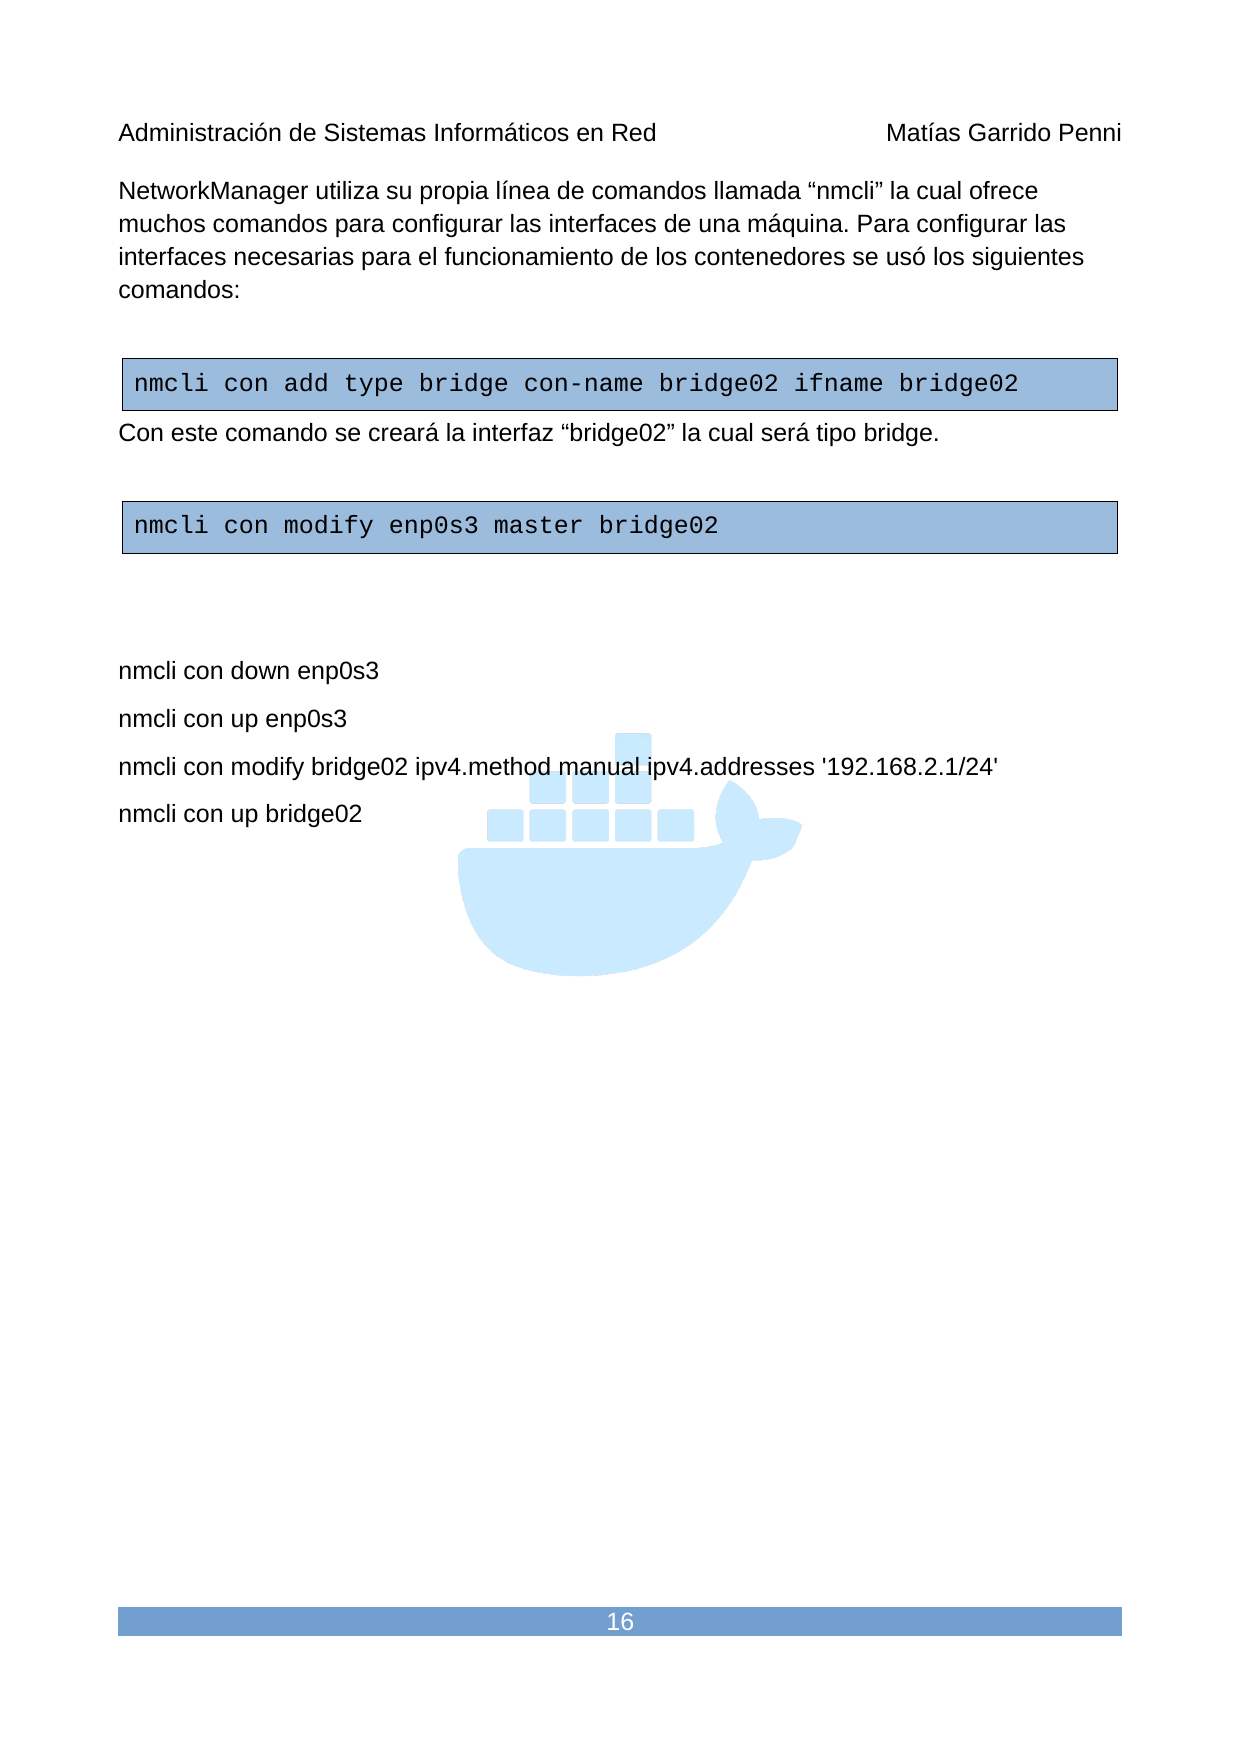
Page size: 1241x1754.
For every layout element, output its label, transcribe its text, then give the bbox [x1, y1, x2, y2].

text nmcli con down enp0s3 [118, 656, 1122, 685]
picture [248, 828, 993, 1081]
text nmcli con modify bridge02 ipv4.method manual ipv4.addresses '192.168.2.1/24' [118, 751, 1122, 780]
text nmcli con up enp0s3 [118, 704, 1122, 733]
text Con este comando se creará la interfaz “bridge02” la cual será tipo bridge. [118, 418, 1122, 447]
picture [248, 780, 993, 799]
text NetworkManager utiliza su propia línea de comandos llamada “nmcli” la cual ofrece muchos comandos para configurar las interfaces de una máquina. Para configurar las interfaces necesarias para el funcionamiento de los contenedores se usó los siguientes comandos: [118, 176, 1122, 304]
text nmcli con up bridge02 [118, 799, 1122, 828]
picture [248, 733, 993, 751]
picture [248, 685, 993, 704]
